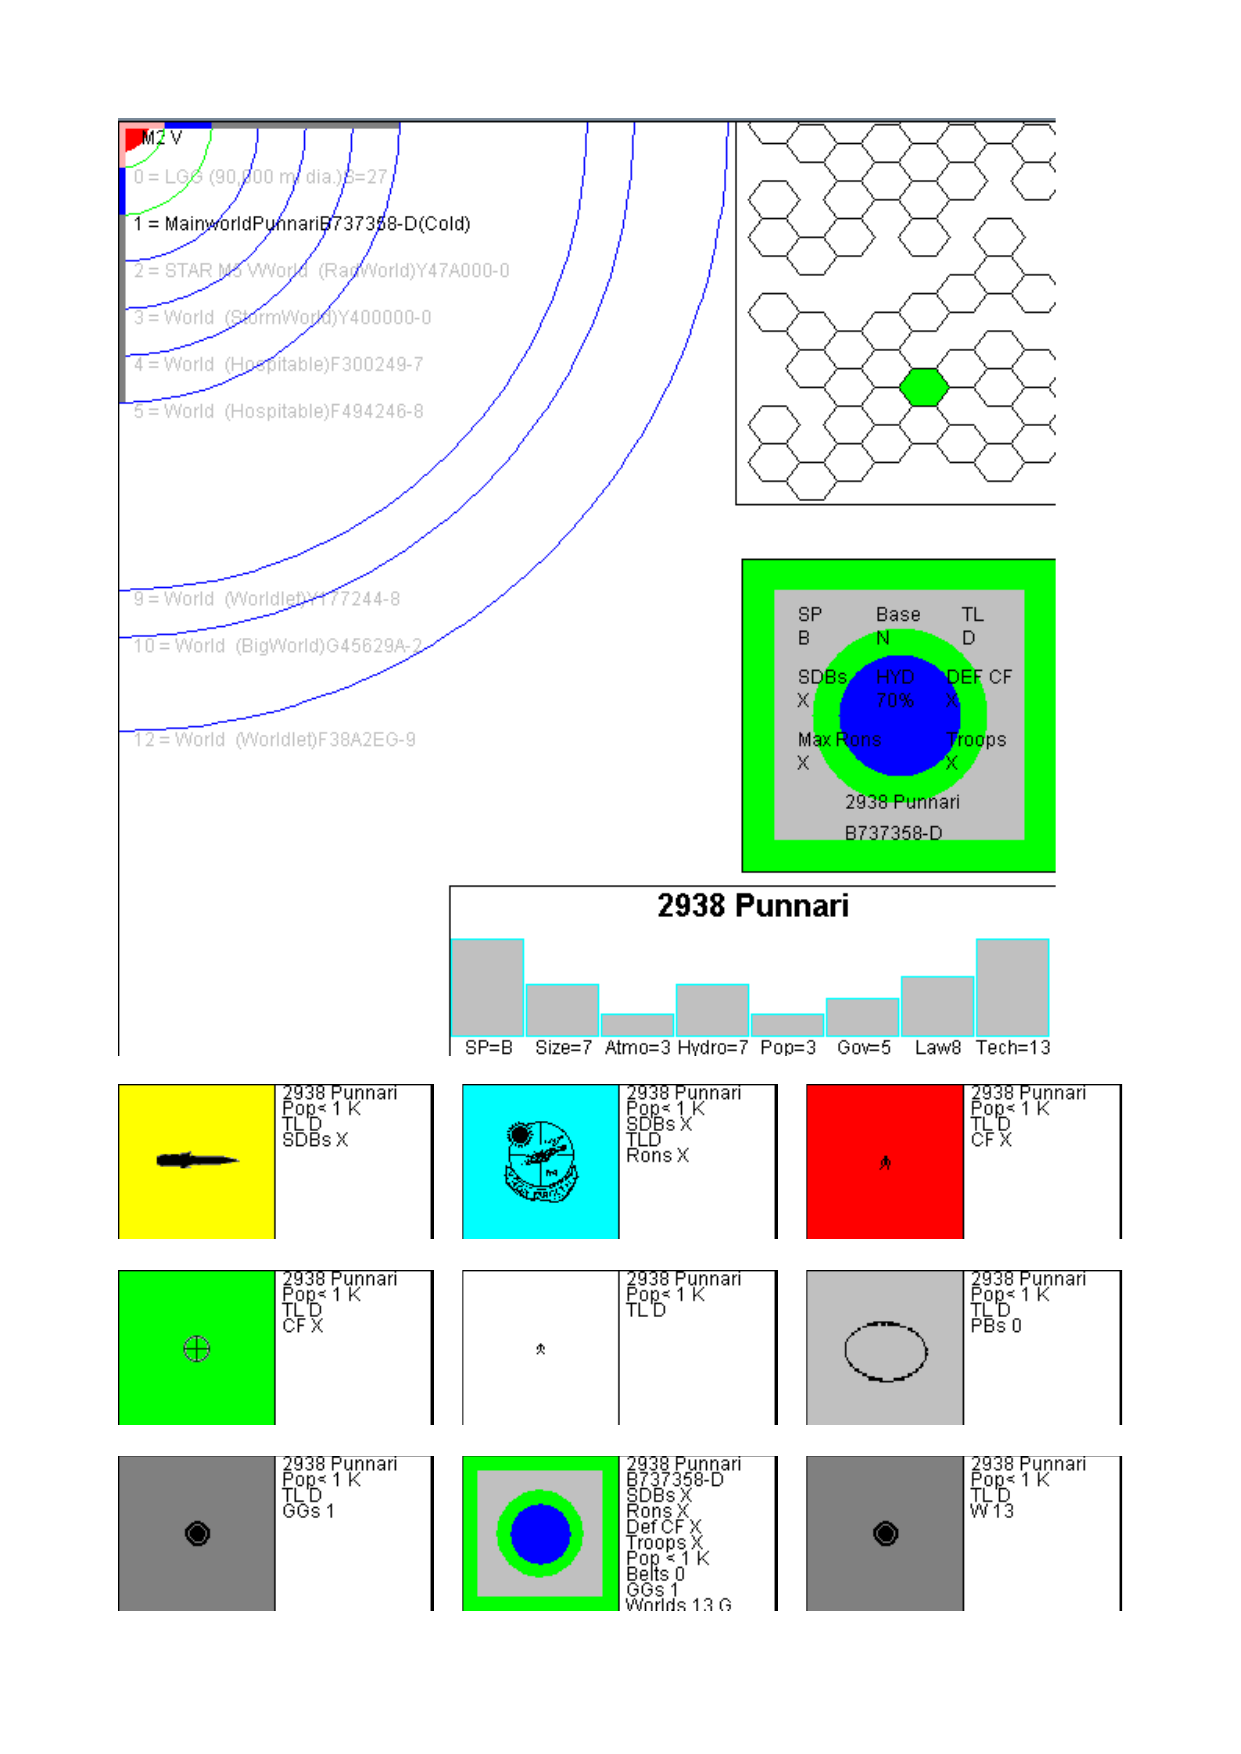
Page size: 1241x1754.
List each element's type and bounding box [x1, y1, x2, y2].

picture [118, 1084, 434, 1239]
picture [806, 1084, 1123, 1239]
picture [462, 1456, 778, 1611]
picture [462, 1270, 778, 1425]
picture [806, 1270, 1123, 1425]
picture [806, 1456, 1123, 1611]
picture [118, 1456, 434, 1611]
picture [118, 118, 1056, 1056]
picture [118, 1270, 434, 1425]
picture [462, 1084, 778, 1239]
